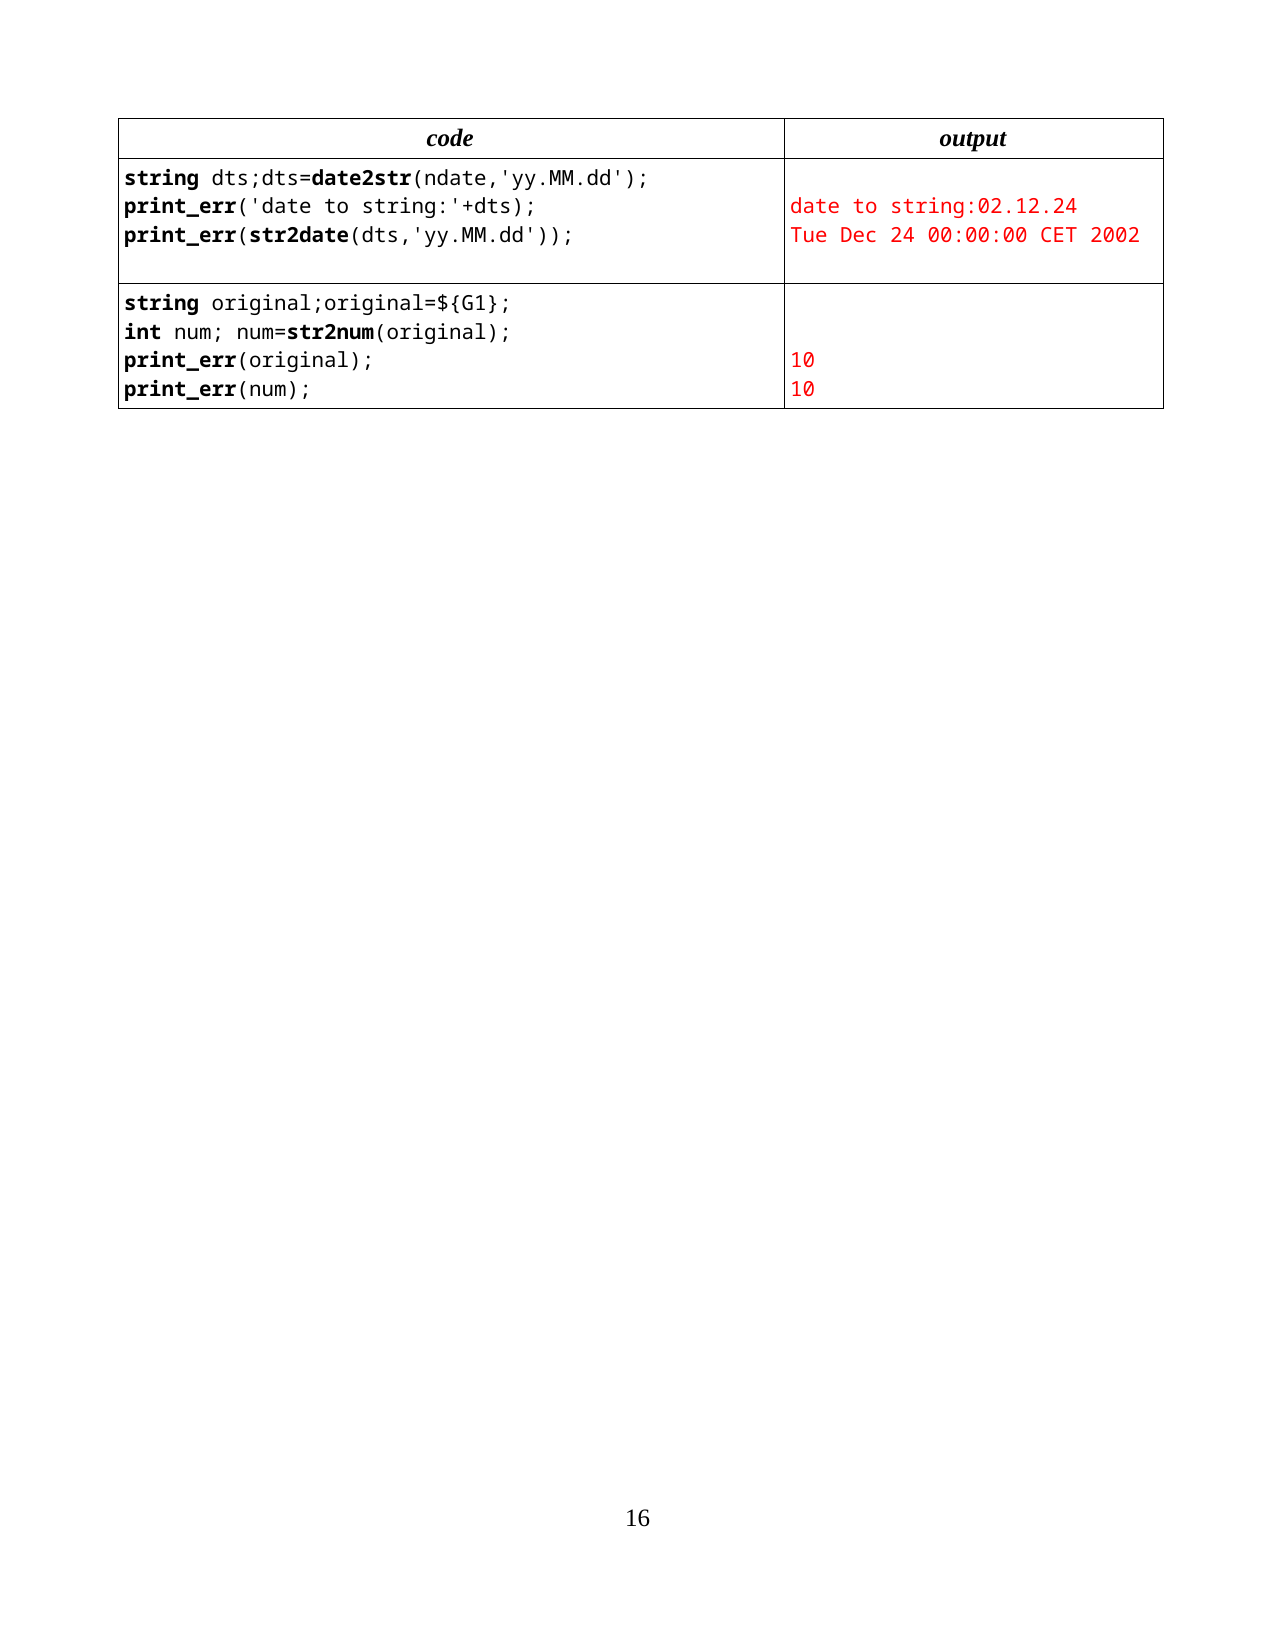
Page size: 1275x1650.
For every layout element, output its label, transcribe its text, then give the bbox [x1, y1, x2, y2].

table_cell string original;original=${G1}; int num; num=str2num(original); print_err(original); print_err(num); [119, 284, 784, 408]
table_cell date to string:02.12.24 Tue Dec 24 00:00:00 CET 2002 [785, 159, 1163, 283]
table_cell string dts;dts=date2str(ndate,'yy.MM.dd'); print_err('date to string:'+dts); print_err(str2date(dts,'yy.MM.dd')); [119, 159, 784, 283]
table_header code [119, 119, 784, 157]
table_cell 10 10 [785, 284, 1163, 408]
table_header output [785, 119, 1163, 157]
